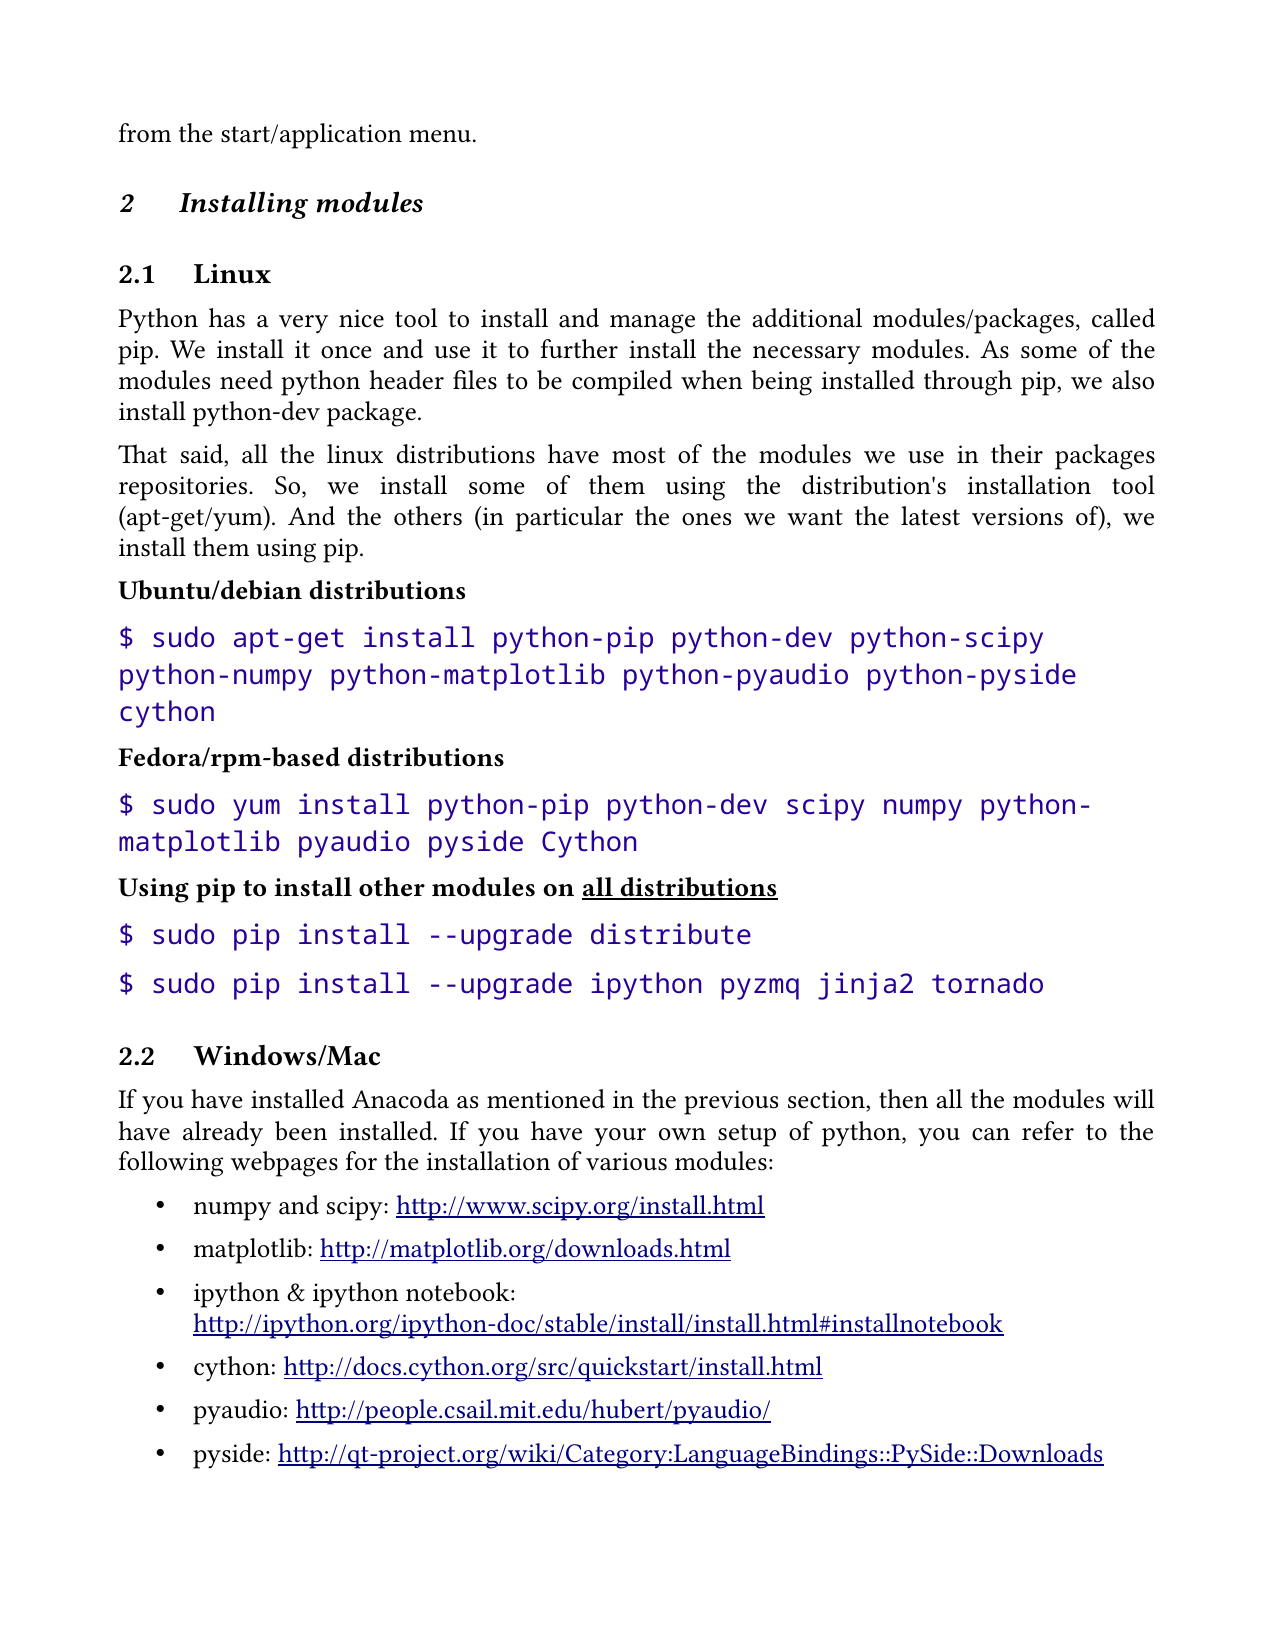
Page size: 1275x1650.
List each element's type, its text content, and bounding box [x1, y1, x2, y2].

text If you have installed Anacoda as mentioned in the previous section, then all the modules will have already been installed. If you have your own setup of python, you can refer to the following webpages for the installation of various modules: [118, 1085, 1157, 1177]
text $ sudo apt-get install python-pip python-dev python-scipy python-numpy python-matplotlib python-pyaudio python-pyside cython [118, 619, 1157, 729]
list pyside: http://qt-project.org/wiki/Category:LanguageBindings::PySide::Downloads [156, 1438, 1157, 1500]
subtitle Windows/Mac [118, 1039, 1157, 1072]
subtitle Installing modules [118, 187, 1157, 220]
text Ubuntu/debian distributions [118, 576, 1157, 606]
text $ sudo pip install --upgrade distribute [118, 915, 1157, 952]
list cython: http://docs.cython.org/src/quickstart/install.html [156, 1351, 1157, 1382]
text Using pip to install other modules on all distributions [118, 872, 1157, 903]
list pyaudio: http://people.csail.mit.edu/hubert/pyaudio/ [156, 1395, 1157, 1426]
list matplotlib: http://matplotlib.org/downloads.html [156, 1233, 1157, 1264]
subtitle Linux [118, 257, 1157, 291]
list numpy and scipy: http://www.scipy.org/install.html [156, 1190, 1157, 1221]
text That said, all the linux distributions have most of the modules we use in their packages repositories. So, we install some of them using the distribution's installation tool (apt-get/yum). And the others (in particular the ones we want the latest versions of), we install them using pip. [118, 439, 1157, 563]
text Fedora/rpm-based distributions [118, 742, 1157, 773]
text Python has a very nice tool to install and manage the additional modules/packages, called pip. We install it once and use it to further install the necessary modules. As some of the modules need python header files to be compiled when being installed through pip, we also install python-dev package. [118, 303, 1157, 427]
text $ sudo yum install python-pip python-dev scipy numpy python-matplotlib pyaudio pyside Cython [118, 786, 1157, 859]
text $ sudo pip install --upgrade ipython pyzmq jinja2 tornado [118, 964, 1157, 1001]
text from the start/application menu. [118, 118, 1157, 149]
list ipython & ipython notebook: http://ipython.org/ipython-doc/stable/install/install.html#installnotebook [156, 1277, 1157, 1339]
